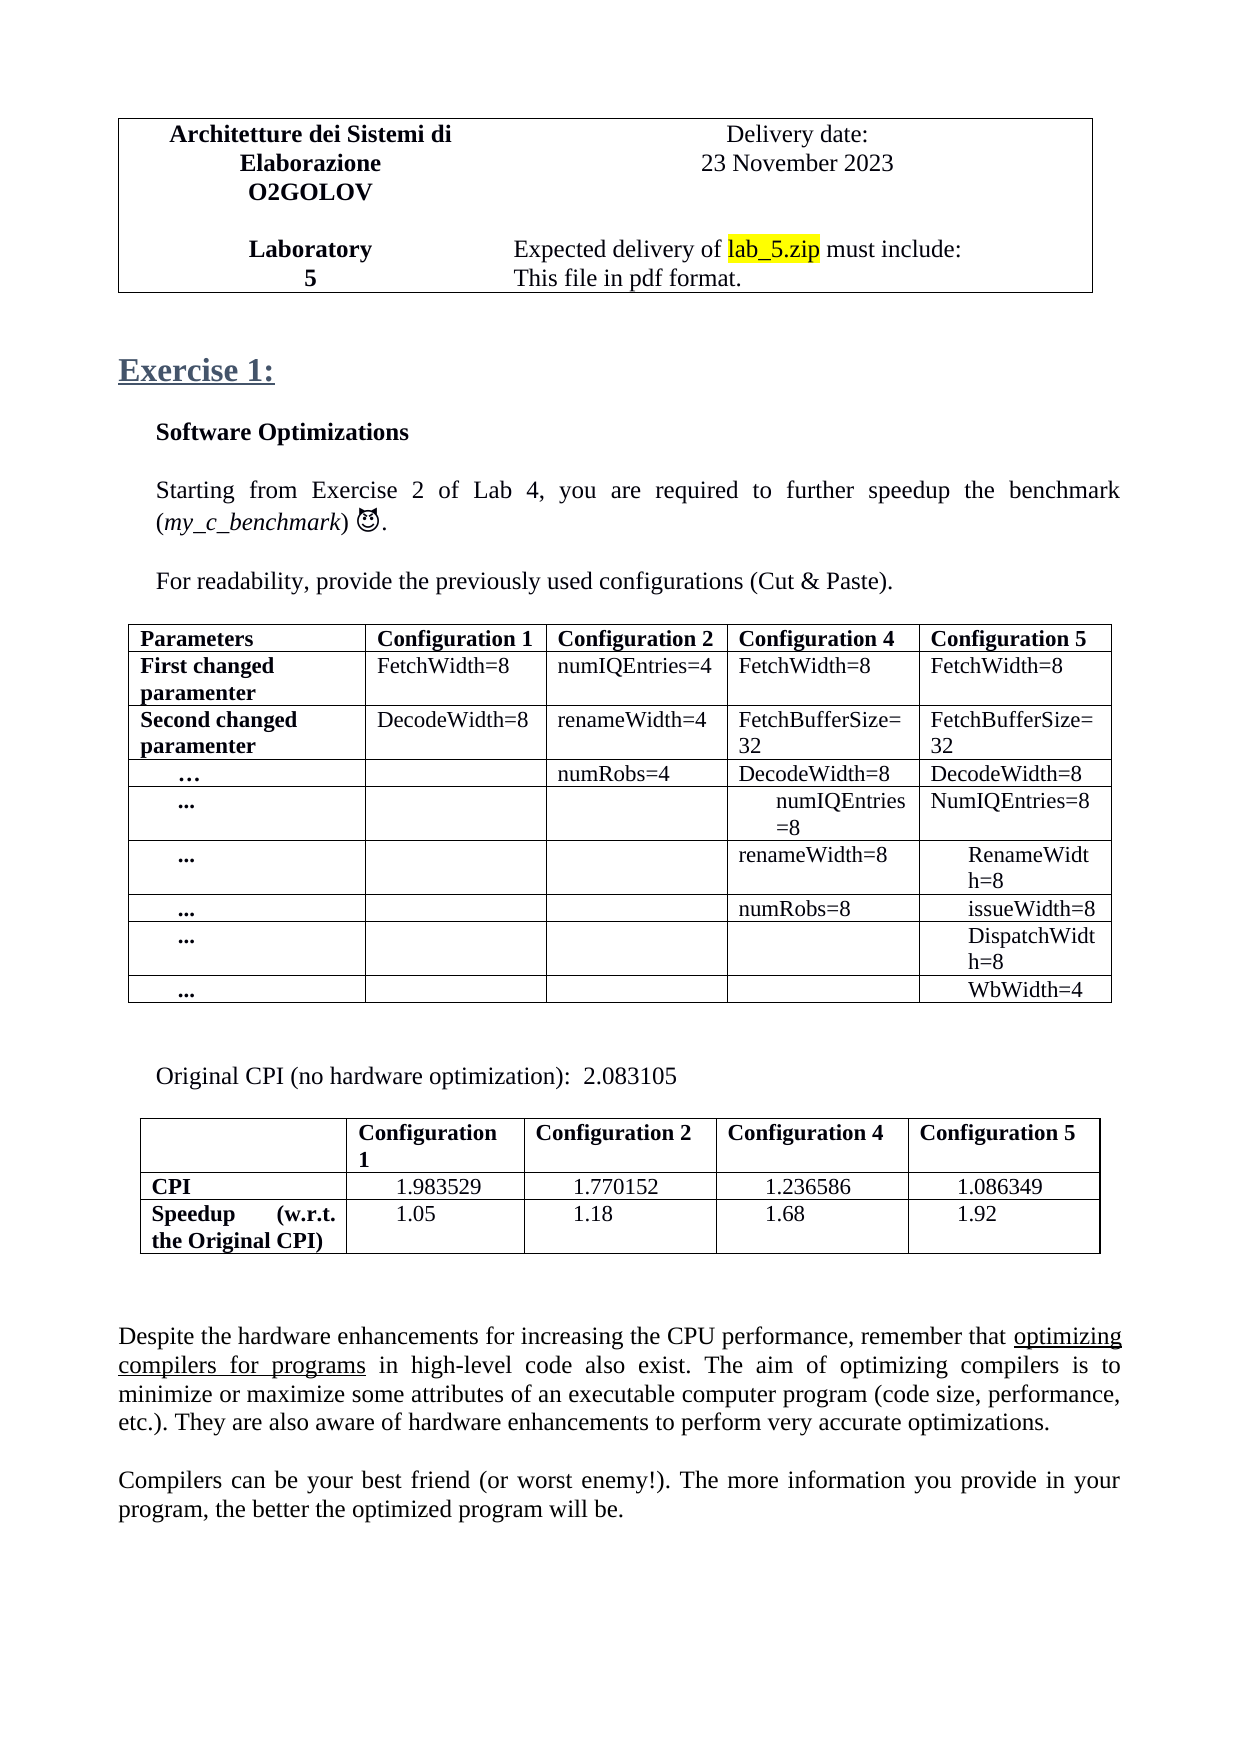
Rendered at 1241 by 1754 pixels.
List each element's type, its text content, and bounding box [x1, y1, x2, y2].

table_cell DecodeWidth=8 [728, 760, 919, 786]
text Starting from Exercise 2 of Lab 4, you are required to further speedup the benchmark (my_c_benchmark) 😈. [156, 475, 1122, 538]
table_header Delivery date: 23 November 2023 [502, 119, 1092, 234]
table_cell renameWidth=8 [728, 841, 919, 894]
table_header Configuration 2 [547, 625, 727, 651]
table_cell 1.236586 [717, 1173, 908, 1199]
text For readability, provide the previously used configurations (Cut & Paste). [156, 566, 1122, 595]
table_cell ... [129, 895, 365, 921]
table_header Configuration 4 [717, 1119, 908, 1172]
text Original CPI (no hardware optimization): 2.083105 [156, 1061, 1122, 1089]
text Exercise 1: [118, 350, 1122, 388]
table_cell 1.983529 [347, 1173, 524, 1199]
table_cell WbWidth=4 [920, 976, 1111, 1002]
table_cell FetchBufferSize=32 [920, 706, 1111, 759]
table_header Parameters [129, 625, 365, 651]
table_cell Speedup (w.r.t. the Original CPI) [141, 1200, 346, 1253]
table_cell [547, 787, 727, 840]
table_header Configuration 5 [909, 1119, 1099, 1172]
table_header Configuration 4 [728, 625, 919, 651]
table_cell DispatchWidth=8 [920, 922, 1111, 975]
table_cell 1.92 [909, 1200, 1099, 1253]
table_cell … [129, 760, 365, 786]
table_header Configuration 1 [347, 1119, 524, 1172]
table_cell [728, 922, 919, 975]
table_header Configuration 1 [366, 625, 546, 651]
table_cell 1.05 [347, 1200, 524, 1253]
table_cell DecodeWidth=8 [920, 760, 1111, 786]
table_cell numIQEntries=4 [547, 652, 727, 705]
table_cell Expected delivery of lab_5.zip must include: This file in pdf format. [502, 234, 1092, 292]
table_cell [728, 976, 919, 1002]
table_cell numIQEntries=8 [728, 787, 919, 840]
list Despite the hardware enhancements for increasing the CPU performance, remember that optimizing compilers for programs in high-level code also exist. The aim of optimizing compilers is to minimize or maximize some attributes of an executable computer program (code size, performance, etc.). They are also aware of hardware enhancements to perform very accurate optimizations. [118, 1321, 1122, 1436]
table_cell FetchWidth=8 [366, 652, 546, 705]
text Software Optimizations [156, 417, 1122, 446]
table_cell [366, 841, 546, 894]
table_cell [547, 922, 727, 975]
table_cell [547, 976, 727, 1002]
table_cell Laboratory 5 [119, 234, 502, 292]
table_header [141, 1119, 346, 1172]
table_cell [366, 787, 546, 840]
table_cell numRobs=8 [728, 895, 919, 921]
table_cell FetchWidth=8 [728, 652, 919, 705]
table_header Configuration 2 [525, 1119, 716, 1172]
table_cell DecodeWidth=8 [366, 706, 546, 759]
table_cell FetchWidth=8 [920, 652, 1111, 705]
table_cell CPI [141, 1173, 346, 1199]
table_cell ... [129, 787, 365, 840]
table_cell [366, 895, 546, 921]
table_cell FetchBufferSize=32 [728, 706, 919, 759]
table_cell ... [129, 976, 365, 1002]
table_cell Second changed paramenter [129, 706, 365, 759]
table_cell 1.68 [717, 1200, 908, 1253]
table_header Architetture dei Sistemi di Elaborazione O2GOLOV [119, 119, 502, 234]
table_cell [366, 976, 546, 1002]
table_cell RenameWidth=8 [920, 841, 1111, 894]
table_cell First changed paramenter [129, 652, 365, 705]
list Compilers can be your best friend (or worst enemy!). The more information you provide in your program, the better the optimized program will be. [118, 1465, 1122, 1522]
table_cell renameWidth=4 [547, 706, 727, 759]
table_cell [366, 760, 546, 786]
table_header Configuration 5 [920, 625, 1111, 651]
table_cell 1.086349 [909, 1173, 1099, 1199]
table_cell [366, 922, 546, 975]
table_cell ... [129, 841, 365, 894]
table_cell 1.18 [525, 1200, 716, 1253]
table_cell issueWidth=8 [920, 895, 1111, 921]
table_cell numRobs=4 [547, 760, 727, 786]
table_cell NumIQEntries=8 [920, 787, 1111, 840]
table_cell [547, 895, 727, 921]
table_cell ... [129, 922, 365, 975]
table_cell [547, 841, 727, 894]
table_cell 1.770152 [525, 1173, 716, 1199]
